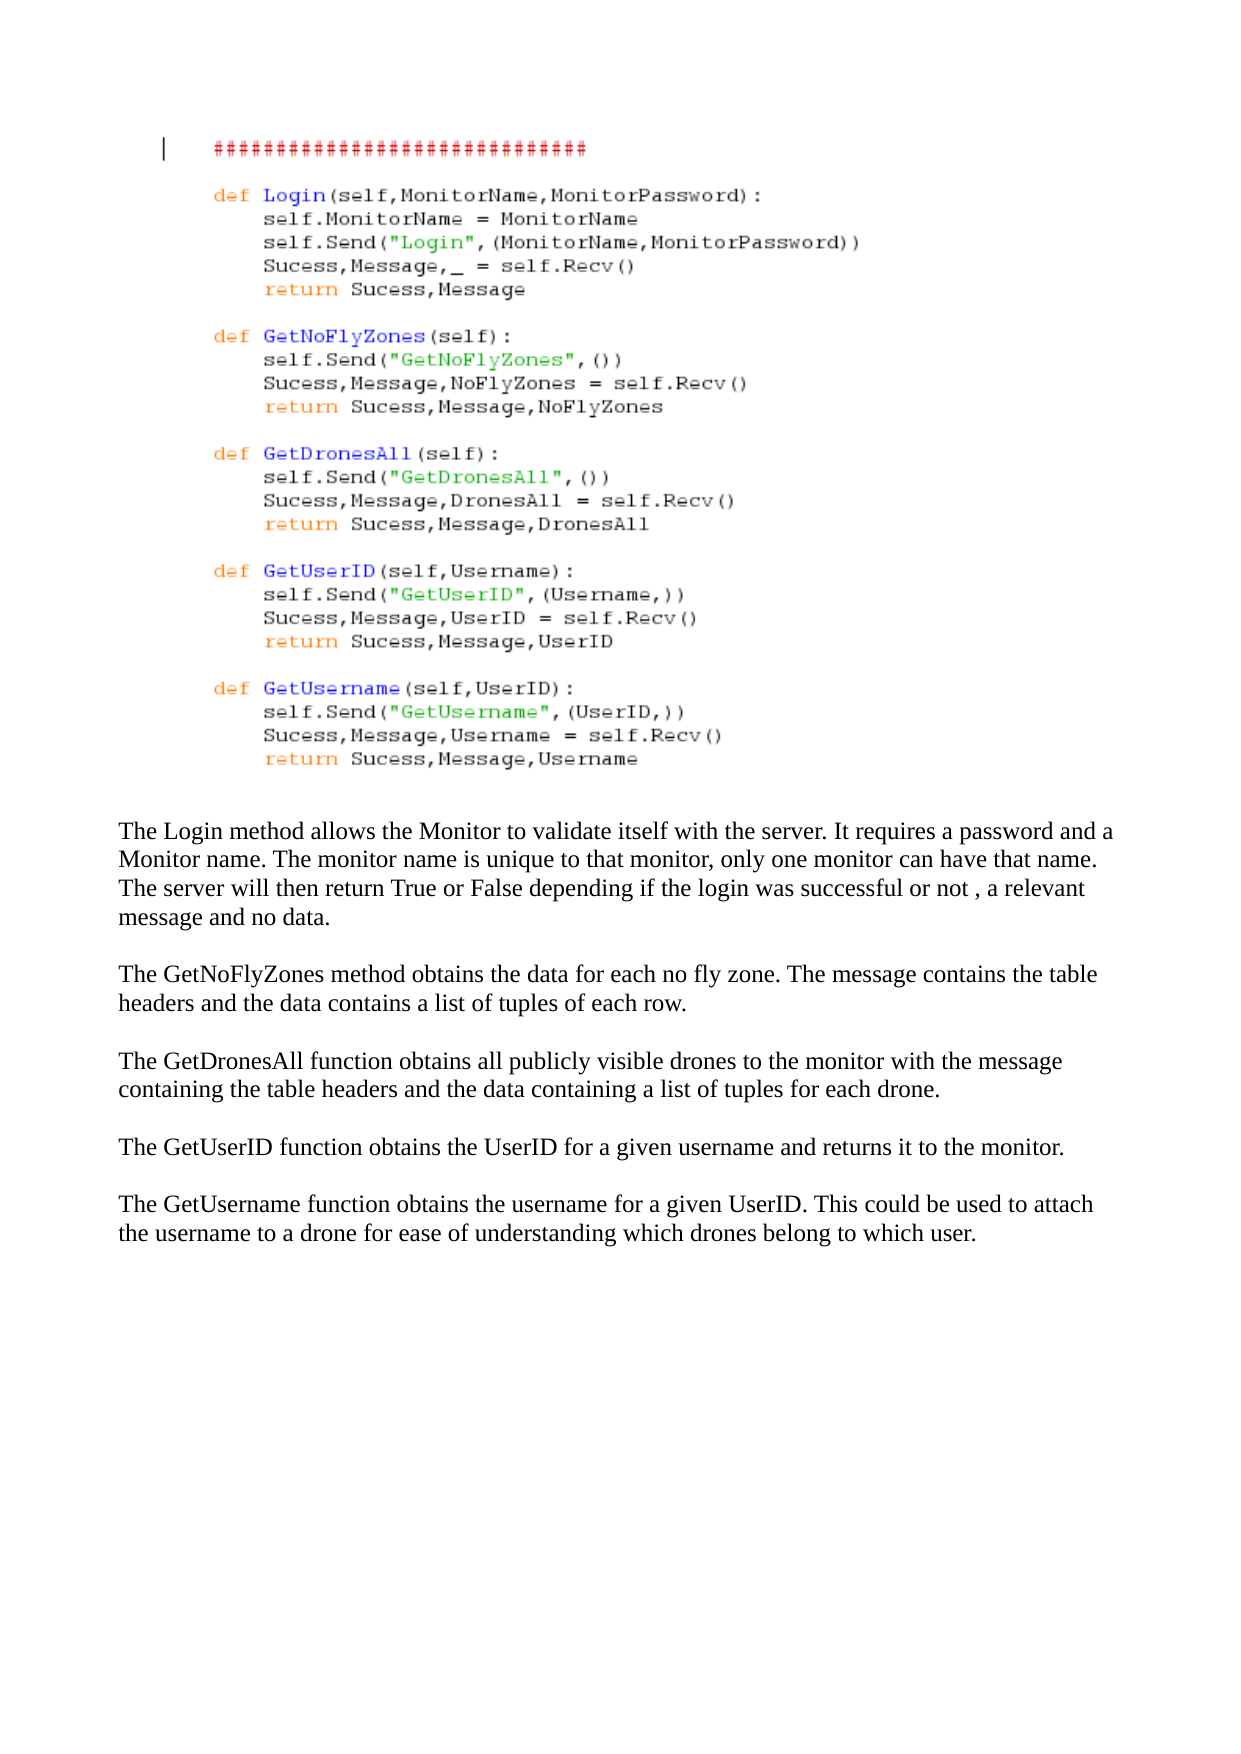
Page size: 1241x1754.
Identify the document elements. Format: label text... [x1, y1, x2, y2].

picture [157, 126, 958, 787]
text The GetDronesAll function obtains all publicly visible drones to the monitor with the message containing the table headers and the data containing a list of tuples for each drone. [118, 1046, 1122, 1103]
text The GetUserID function obtains the UserID for a given username and returns it to the monitor. [118, 1132, 1122, 1161]
text The Login method allows the Monitor to validate itself with the server. It requires a password and a Monitor name. The monitor name is unique to that monitor, only one monitor can have that name. The server will then return True or False depending if the login was successful or not , a relevant message and no data. [118, 816, 1122, 931]
text The GetNoFlyZones method obtains the data for each no fly zone. The message contains the table headers and the data contains a list of tuples of each row. [118, 959, 1122, 1017]
text The GetUsername function obtains the username for a given UserID. This could be used to attach the username to a drone for ease of understanding which drones belong to which user. [118, 1189, 1122, 1247]
